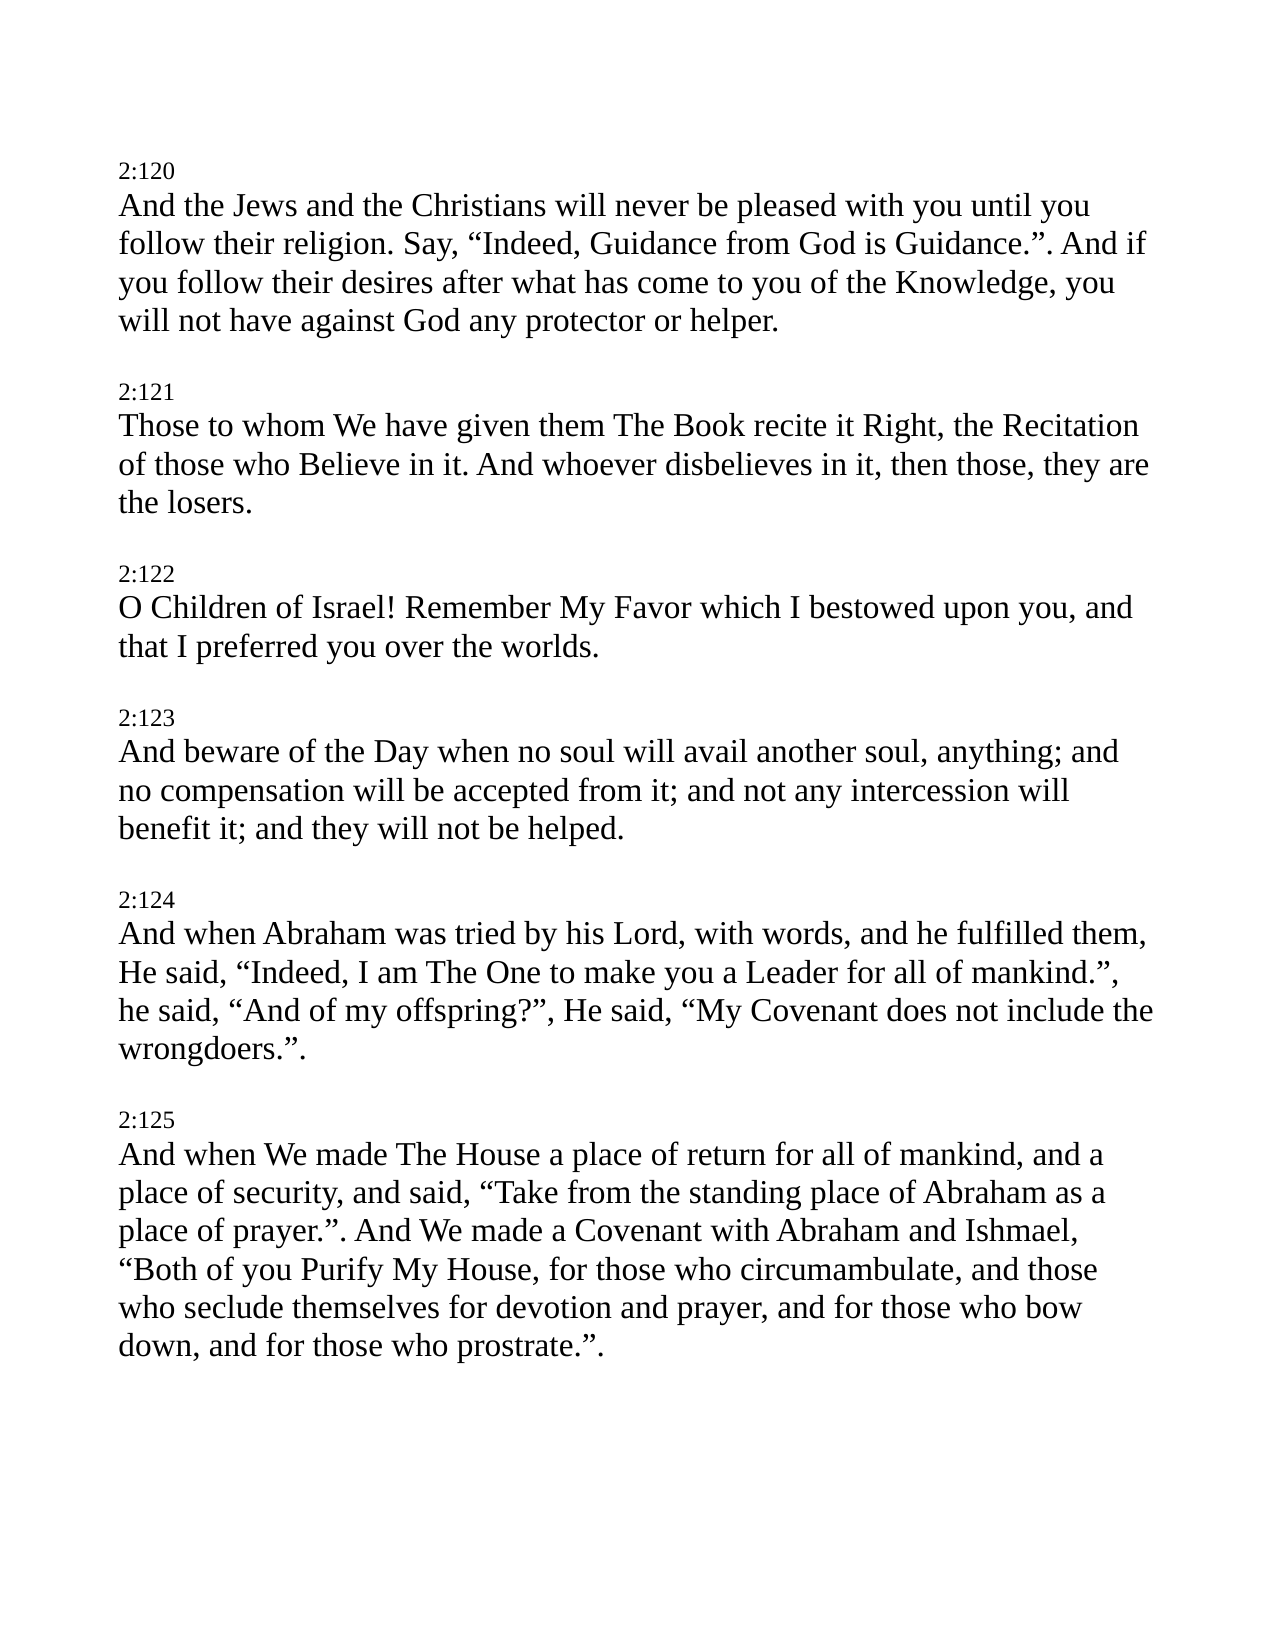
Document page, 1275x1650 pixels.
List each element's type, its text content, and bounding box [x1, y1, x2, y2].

text And when Abraham was tried by his Lord, with words, and he fulfilled them, He said, “Indeed, I am The One to make you a Leader for all of mankind.”, he said, “And of my offspring?”, He said, “My Covenant does not include the wrongdoers.”. [118, 913, 1157, 1067]
text 2:121 [118, 377, 1157, 406]
text O Children of Israel! Remember My Favor which I bestowed upon you, and that I preferred you over the worlds. [118, 588, 1157, 664]
text Those to whom We have given them The Book recite it Right, the Recitation of those who Believe in it. And whoever disbelieves in it, then those, they are the losers. [118, 406, 1157, 521]
text And beware of the Day when no soul will avail another soul, anything; and no compensation will be accepted from it; and not any intercession will benefit it; and they will not be helped. [118, 731, 1157, 846]
text 2:125 [118, 1105, 1157, 1134]
text And when We made The House a place of return for all of mankind, and a place of security, and said, “Take from the standing place of Abraham as a place of prayer.”. And We made a Covenant with Abraham and Ishmael, “Both of you Purify My House, for those who circumambulate, and those who seclude themselves for devotion and prayer, and for those who bow down, and for those who prostrate.”. [118, 1134, 1157, 1364]
text 2:124 [118, 885, 1157, 913]
text 2:120 [118, 156, 1157, 185]
text And the Jews and the Christians will never be pleased with you until you follow their religion. Say, “Indeed, Guidance from God is Guidance.”. And if you follow their desires after what has come to you of the Knowledge, you will not have against God any protector or helper. [118, 185, 1157, 338]
text 2:123 [118, 703, 1157, 731]
text 2:122 [118, 559, 1157, 588]
